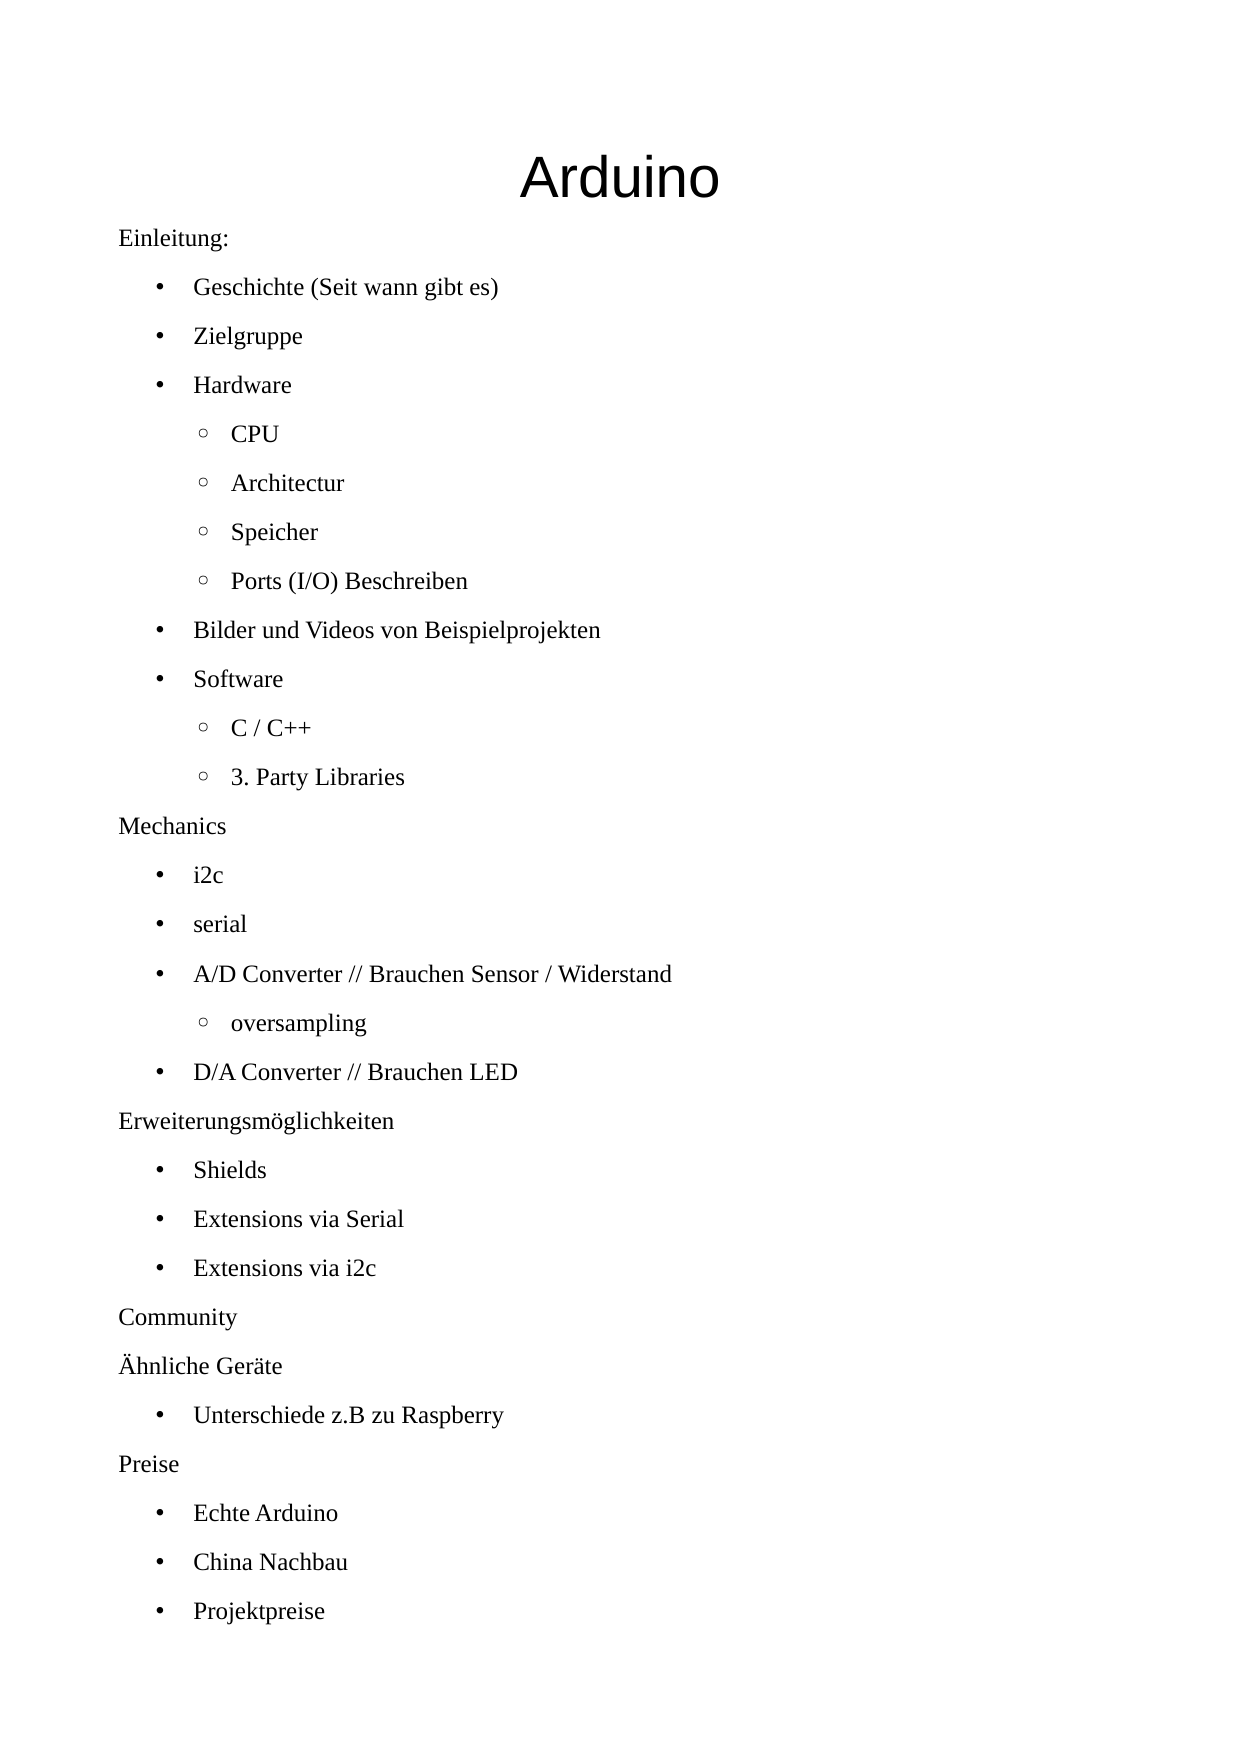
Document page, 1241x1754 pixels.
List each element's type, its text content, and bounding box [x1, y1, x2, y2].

list Software [156, 664, 1122, 693]
list Echte Arduino [156, 1498, 1122, 1527]
text Ähnliche Geräte [118, 1351, 1122, 1380]
list C / C++ [193, 713, 1122, 742]
list Zielgruppe [156, 321, 1122, 349]
list serial [156, 909, 1122, 938]
list Shields [156, 1155, 1122, 1184]
text Einleitung: [118, 223, 1122, 251]
text Preise [118, 1449, 1122, 1478]
text Community [118, 1302, 1122, 1331]
list Extensions via i2c [156, 1253, 1122, 1282]
list Extensions via Serial [156, 1204, 1122, 1233]
list China Nachbau [156, 1547, 1122, 1576]
list D/A Converter // Brauchen LED [156, 1057, 1122, 1086]
list Bilder und Videos von Beispielprojekten [156, 615, 1122, 644]
list oversampling [193, 1008, 1122, 1036]
list Geschichte (Seit wann gibt es) [156, 272, 1122, 301]
list i2c [156, 861, 1122, 889]
list 3. Party Libraries [193, 762, 1122, 791]
list Speicher [193, 517, 1122, 546]
list A/D Converter // Brauchen Sensor / Widerstand [156, 959, 1122, 987]
title Arduino [118, 143, 1122, 210]
list Ports (I/O) Beschreiben [193, 566, 1122, 595]
list Hardware [156, 370, 1122, 399]
list Unterschiede z.B zu Raspberry [156, 1400, 1122, 1429]
text Mechanics [118, 811, 1122, 840]
list Projektpreise [156, 1596, 1122, 1625]
text Erweiterungsmöglichkeiten [118, 1106, 1122, 1134]
list Architectur [193, 468, 1122, 497]
list CPU [193, 419, 1122, 448]
